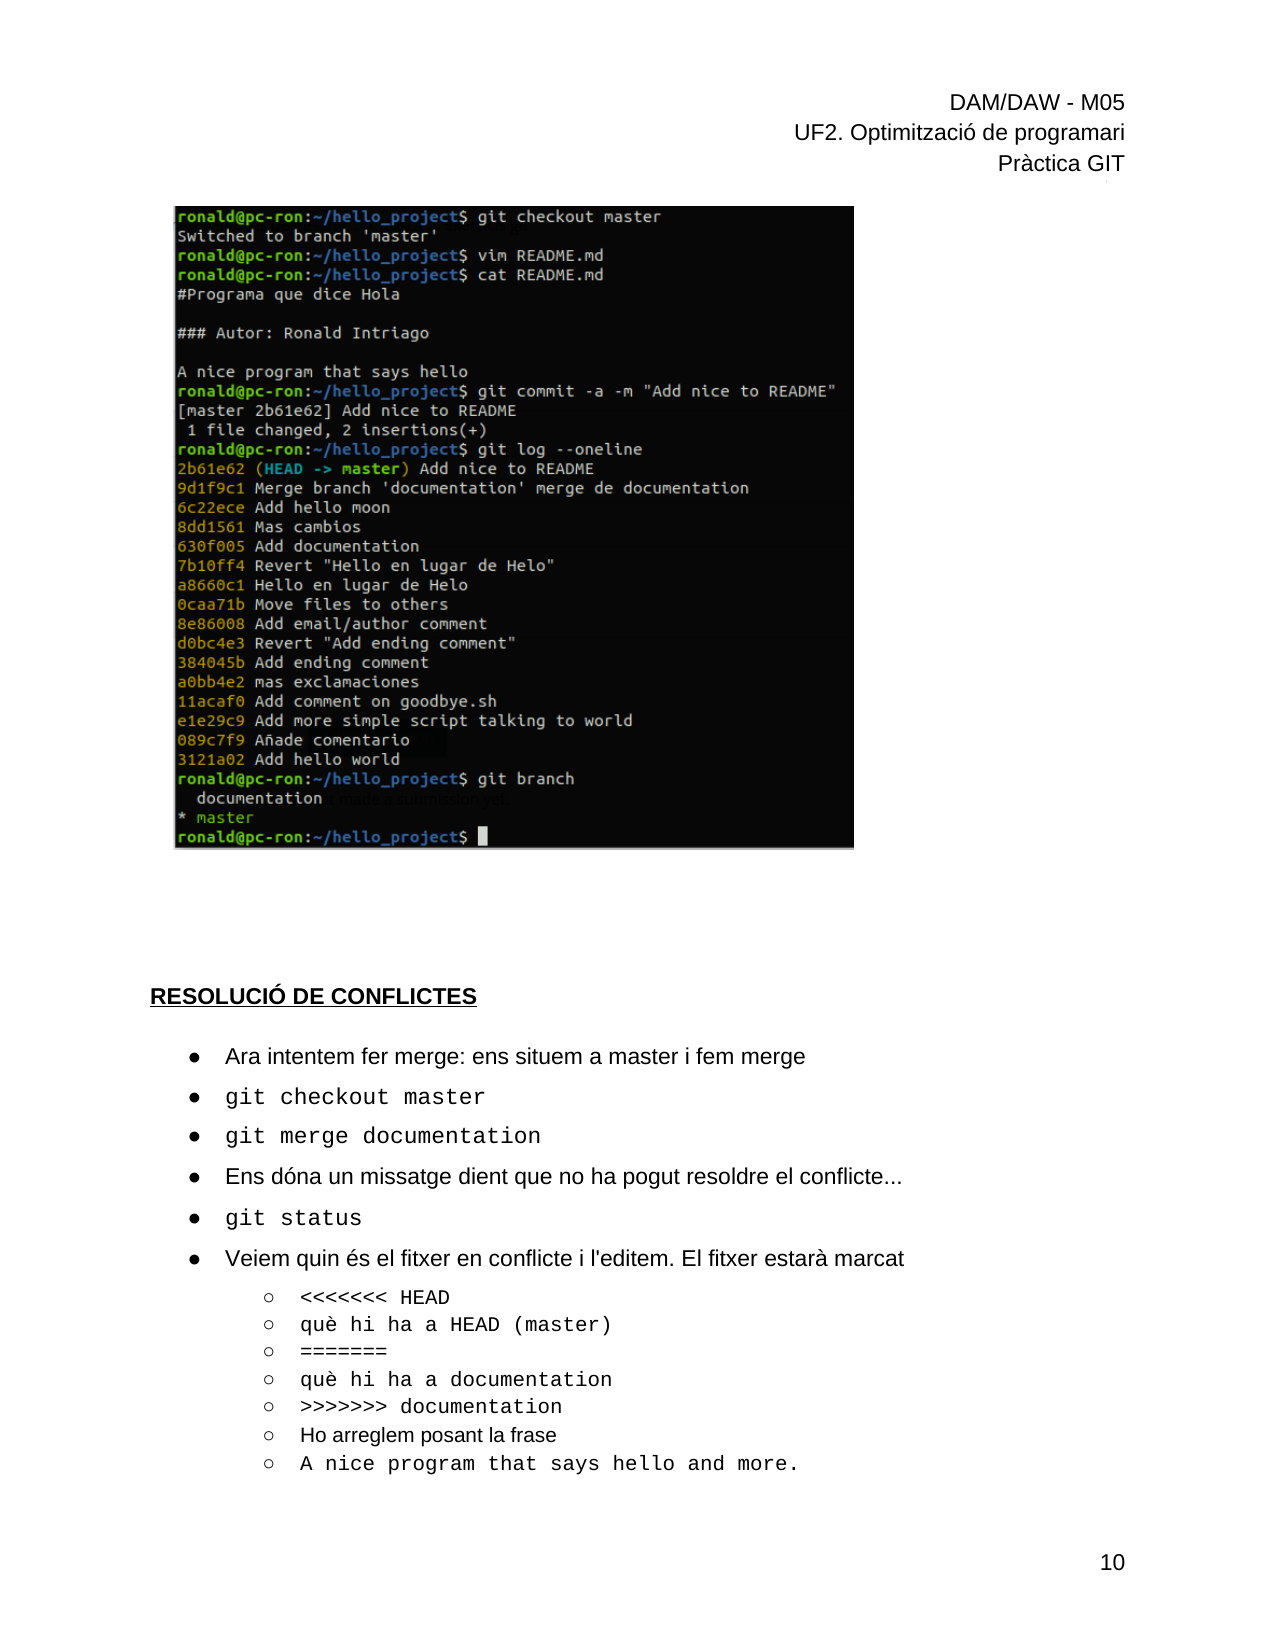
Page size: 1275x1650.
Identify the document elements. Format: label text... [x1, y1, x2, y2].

list git status [187, 1206, 1125, 1232]
list <<<<<<< HEAD [262, 1287, 1125, 1311]
list Ho arreglem posant la frase [262, 1423, 1125, 1449]
text RESOLUCIÓ DE CONFLICTES [150, 983, 1125, 1009]
list Ens dóna un missatge dient que no ha pogut resoldre el conflicte... [187, 1163, 1125, 1192]
list >>>>>>> documentation [262, 1396, 1125, 1419]
list git merge documentation [187, 1124, 1125, 1150]
list ======= [262, 1342, 1125, 1365]
list què hi ha a documentation [262, 1369, 1125, 1392]
list Veiem quin és el fitxer en conflicte i l'editem. El fitxer estarà marcat [187, 1245, 1125, 1273]
list git checkout master [187, 1086, 1125, 1112]
picture [173, 206, 854, 850]
list Ara intentem fer merge: ens situem a master i fem merge [187, 1043, 1125, 1071]
list A nice program that says hello and more. [262, 1453, 1125, 1476]
list què hi ha a HEAD (master) [262, 1314, 1125, 1338]
